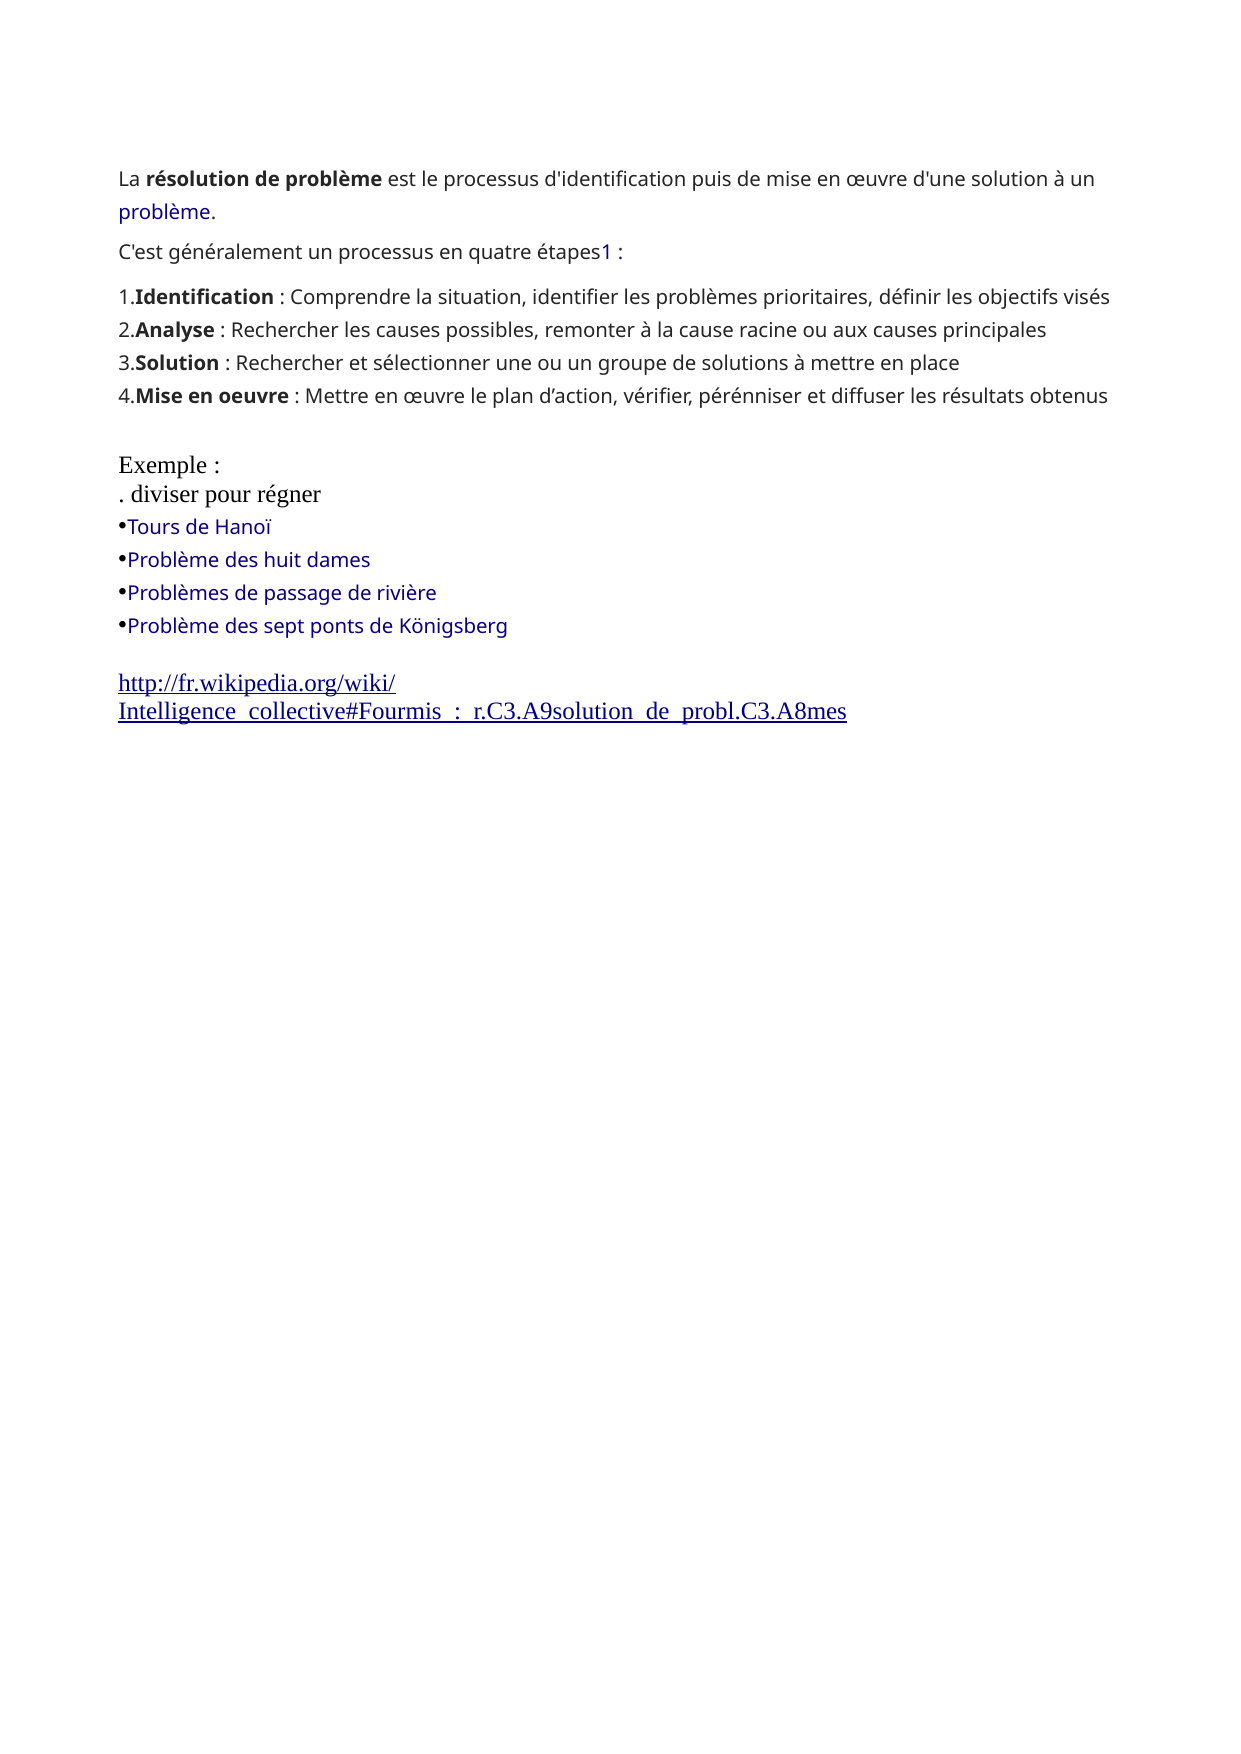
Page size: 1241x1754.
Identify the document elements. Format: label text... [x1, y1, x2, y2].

text La résolution de problème est le processus d'identification puis de mise en œuvre d'une solution à un problème. [118, 159, 1122, 225]
list Tours de Hanoï [118, 508, 1122, 541]
text Exemple : [118, 450, 1122, 479]
text . diviser pour régner [118, 479, 1122, 508]
list Mise en oeuvre : Mettre en œuvre le plan d’action, vérifier, pérénniser et diffuser les résultats obtenus [118, 376, 1122, 409]
list Analyse : Rechercher les causes possibles, remonter à la cause racine ou aux causes principales [118, 311, 1122, 343]
text C'est généralement un processus en quatre étapes1 : [118, 237, 1122, 265]
list Identification : Comprendre la situation, identifier les problèmes prioritaires, définir les objectifs visés [118, 278, 1122, 311]
text http://fr.wikipedia.org/wiki/Intelligence_collective#Fourmis_:_r.C3.A9solution_de_probl.C3.A8mes [118, 668, 1122, 725]
list Problème des sept ponts de Königsberg [118, 606, 1122, 639]
list Problème des huit dames [118, 541, 1122, 573]
list Solution : Rechercher et sélectionner une ou un groupe de solutions à mettre en place [118, 343, 1122, 376]
list Problèmes de passage de rivière [118, 573, 1122, 606]
